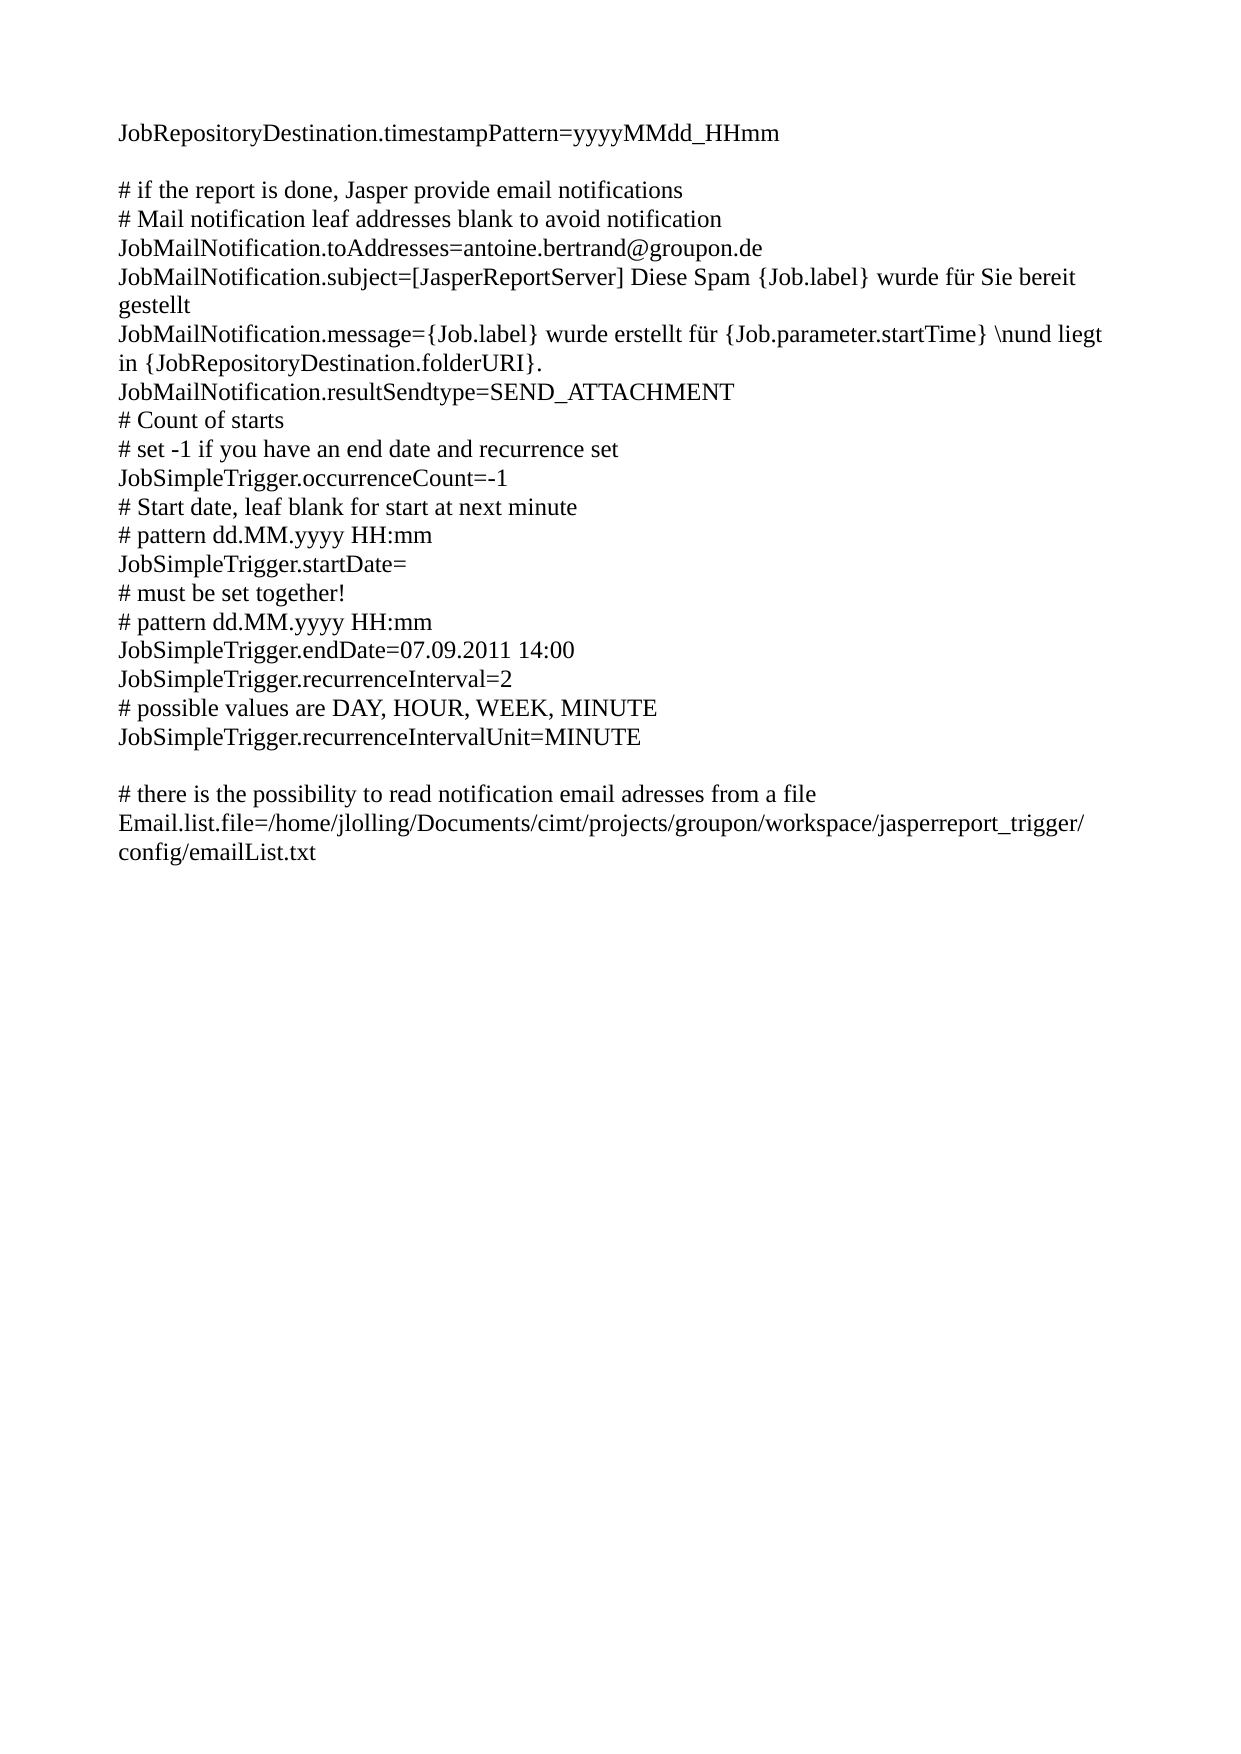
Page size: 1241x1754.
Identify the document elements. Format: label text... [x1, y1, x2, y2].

text # set -1 if you have an end date and recurrence set [118, 434, 1122, 463]
text JobSimpleTrigger.occurrenceCount=-1 [118, 463, 1122, 492]
text JobSimpleTrigger.endDate=07.09.2011 14:00 [118, 636, 1122, 664]
text # possible values are DAY, HOUR, WEEK, MINUTE [118, 693, 1122, 722]
text # if the report is done, Jasper provide email notifications [118, 176, 1122, 204]
text # there is the possibility to read notification email adresses from a file [118, 779, 1122, 808]
text JobSimpleTrigger.recurrenceIntervalUnit=MINUTE [118, 722, 1122, 751]
text Email.list.file=/home/jlolling/Documents/cimt/projects/groupon/workspace/jasperreport_trigger/config/emailList.txt [118, 808, 1122, 866]
text # Start date, leaf blank for start at next minute [118, 492, 1122, 521]
text JobMailNotification.message={Job.label} wurde erstellt für {Job.parameter.startTime} \nund liegt in {JobRepositoryDestination.folderURI}. [118, 319, 1122, 377]
text # must be set together! [118, 578, 1122, 607]
text JobMailNotification.resultSendtype=SEND_ATTACHMENT [118, 377, 1122, 406]
text JobSimpleTrigger.startDate= [118, 549, 1122, 578]
text JobMailNotification.subject=[JasperReportServer] Diese Spam {Job.label} wurde für Sie bereit gestellt [118, 262, 1122, 319]
text JobMailNotification.toAddresses=antoine.bertrand@groupon.de [118, 233, 1122, 262]
text # pattern dd.MM.yyyy HH:mm [118, 607, 1122, 636]
text # pattern dd.MM.yyyy HH:mm [118, 521, 1122, 549]
text # Count of starts [118, 406, 1122, 434]
text # Mail notification leaf addresses blank to avoid notification [118, 204, 1122, 233]
text JobRepositoryDestination.timestampPattern=yyyyMMdd_HHmm [118, 118, 1122, 147]
text JobSimpleTrigger.recurrenceInterval=2 [118, 664, 1122, 693]
